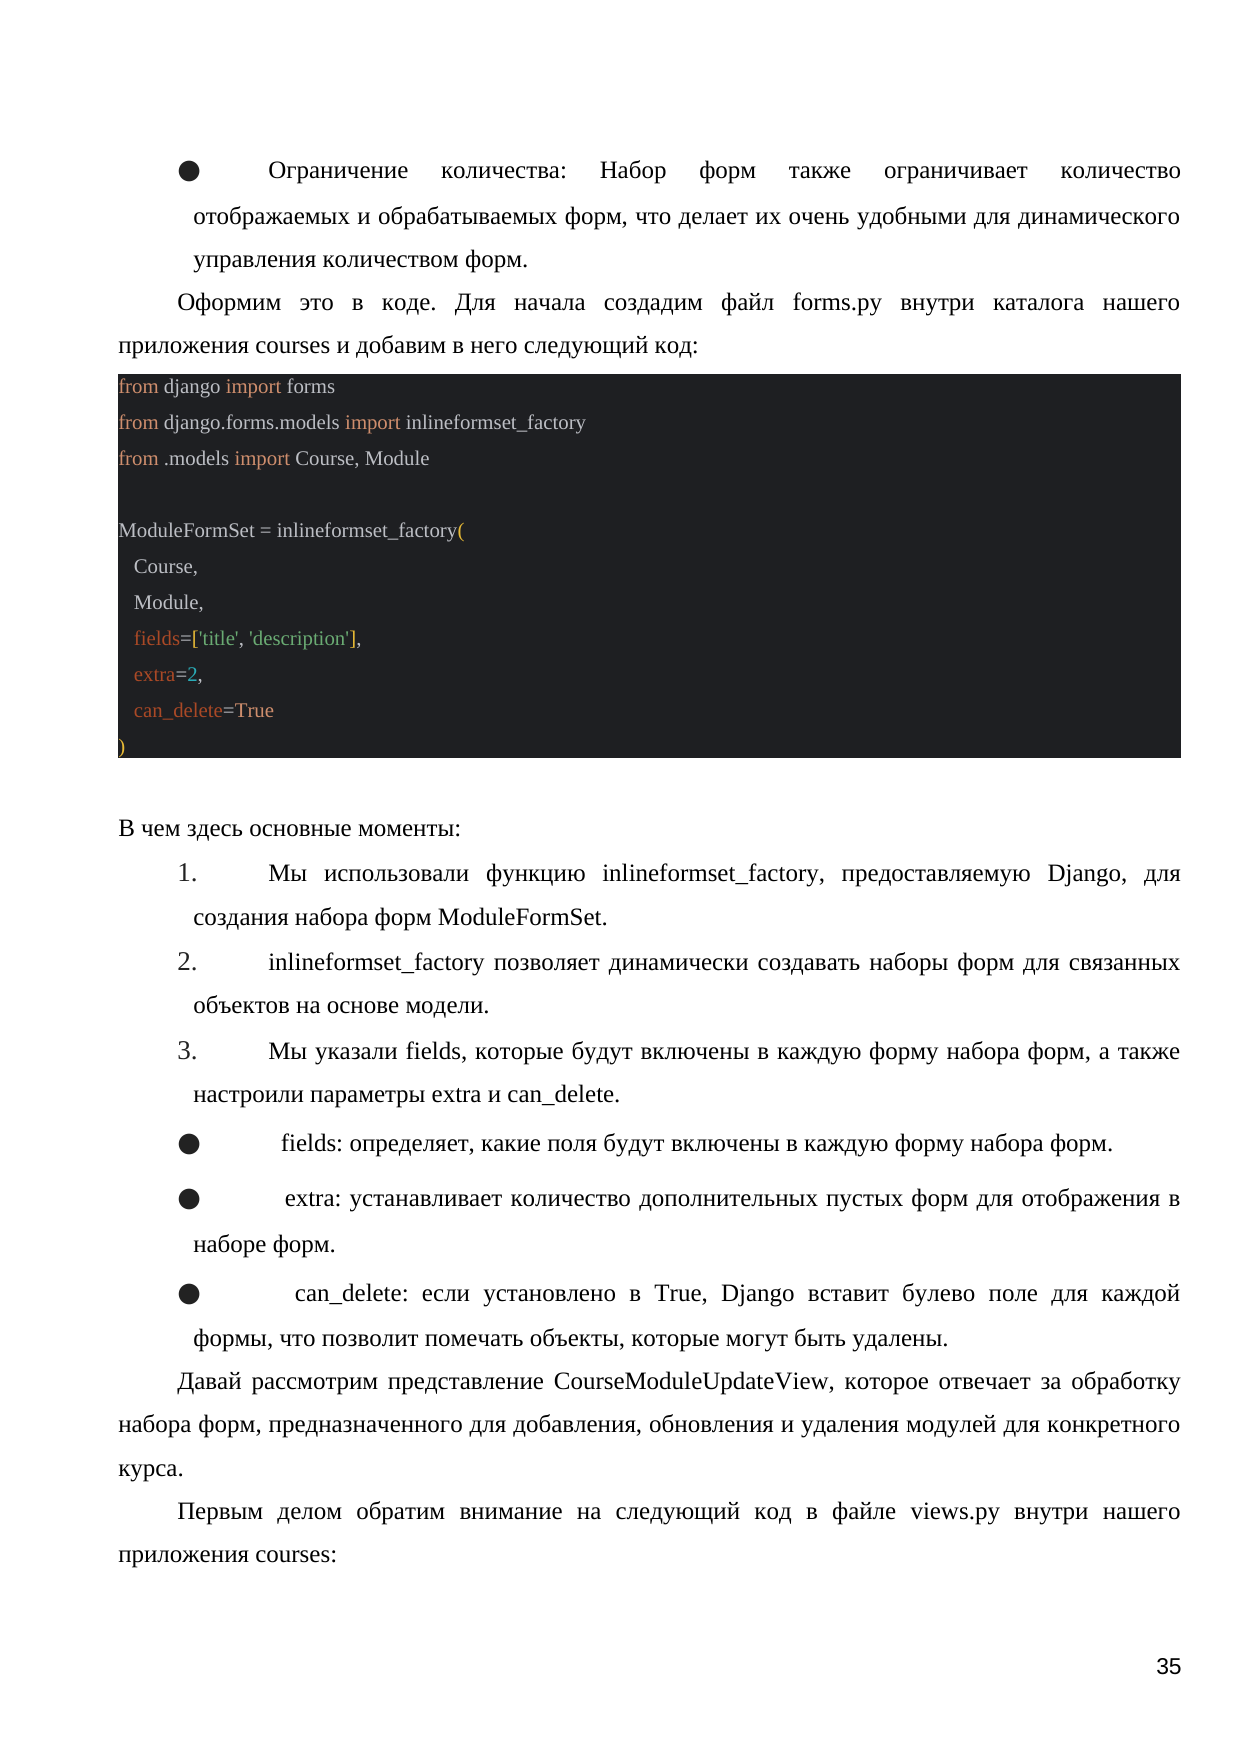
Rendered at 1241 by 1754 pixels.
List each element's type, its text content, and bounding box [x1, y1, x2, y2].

text from django.forms.models import inlineformset_factory [118, 410, 1181, 434]
text ) [118, 734, 1181, 758]
text В чем здесь основные моменты: [118, 770, 1181, 842]
text fields=['title', 'description'], [118, 626, 1181, 650]
list extra: устанавливает количество дополнительных пустых форм для отображения в наборе форм. [177, 1178, 1181, 1258]
text ModuleFormSet = inlineformset_factory( [118, 518, 1181, 542]
list can_delete: если установлено в True, Django вставит булево поле для каждой формы, что позволит помечать объекты, которые могут быть удалены. [177, 1272, 1181, 1352]
text from .models import Course, Module [118, 446, 1181, 470]
text Первым делом обратим внимание на следующий код в файле views.py внутри нашего приложения courses: [118, 1496, 1181, 1568]
list Ограничение количества: Набор форм также ограничивает количество отображаемых и обрабатываемых форм, что делает их очень удобными для динамического управления количеством форм. [177, 150, 1181, 273]
list fields: определяет, какие поля будут включены в каждую форму набора форм. [177, 1122, 1181, 1159]
text Course, [118, 554, 1181, 578]
text Module, [118, 590, 1181, 614]
text Оформим это в коде. Для начала создадим файл forms.py внутри каталога нашего приложения courses и добавим в него следующий код: [118, 287, 1181, 359]
text extra=2, [118, 662, 1181, 686]
text from django import forms [118, 374, 1181, 398]
text Давай рассмотрим представление CourseModuleUpdateView, которое отвечает за обработку набора форм, предназначенного для добавления, обновления и удаления модулей для конкретного курса. [118, 1366, 1181, 1481]
list Мы указали fields, которые будут включены в каждую форму набора форм, а также настроили параметры extra и can_delete. [177, 1034, 1181, 1108]
text can_delete=True [118, 698, 1181, 722]
list Мы использовали функцию inlineformset_factory, предоставляемую Django, для создания набора форм ModuleFormSet. [177, 856, 1181, 931]
list inlineformset_factory позволяет динамически создавать наборы форм для связанных объектов на основе модели. [177, 945, 1181, 1019]
